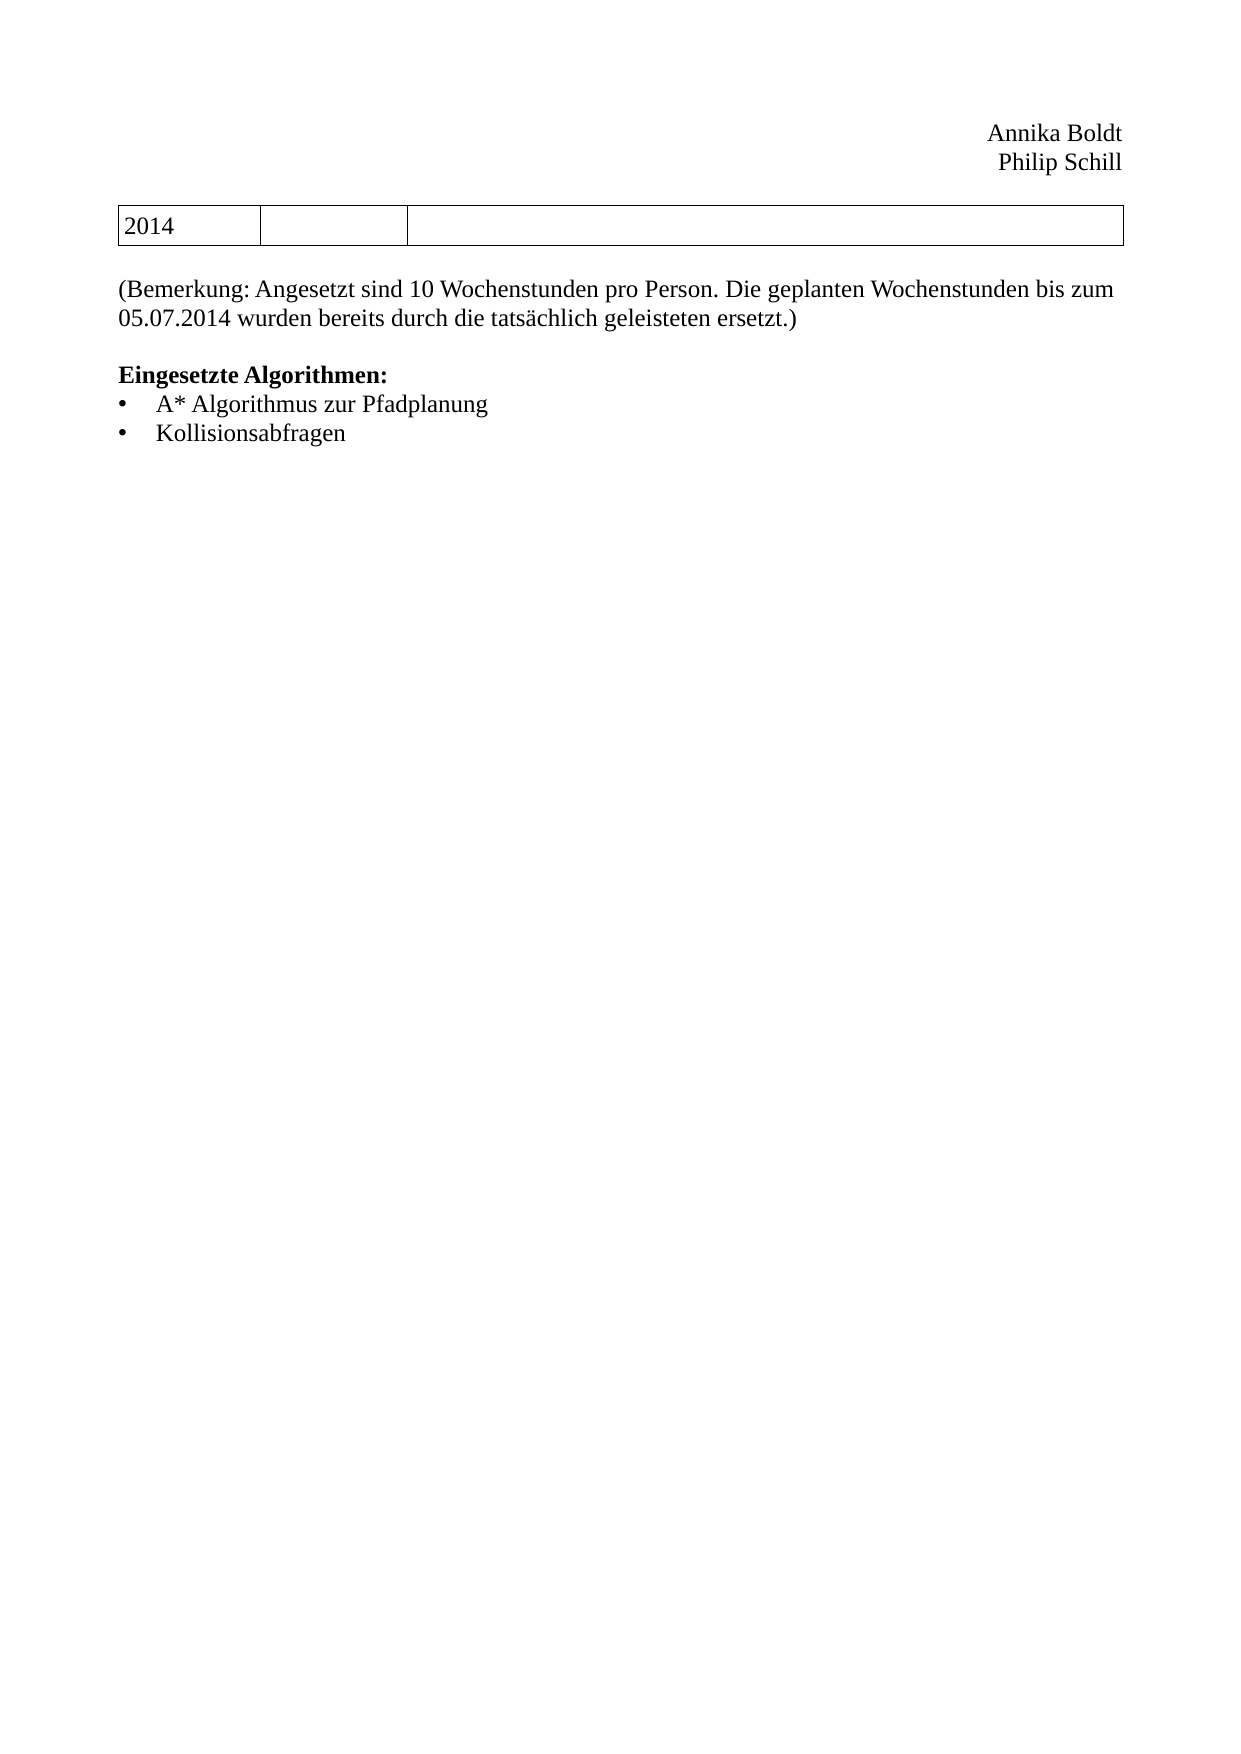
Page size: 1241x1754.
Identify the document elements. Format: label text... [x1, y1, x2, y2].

text Eingesetzte Algorithmen: [118, 361, 1122, 389]
table_cell 2014 [119, 206, 260, 245]
table_cell [408, 206, 1123, 245]
list A* Algorithmus zur Pfadplanung [118, 389, 1122, 418]
list Kollisionsabfragen [118, 418, 1122, 447]
text (Bemerkung: Angesetzt sind 10 Wochenstunden pro Person. Die geplanten Wochenstunden bis zum 05.07.2014 wurden bereits durch die tatsächlich geleisteten ersetzt.) [118, 274, 1122, 332]
table_cell [261, 206, 407, 245]
